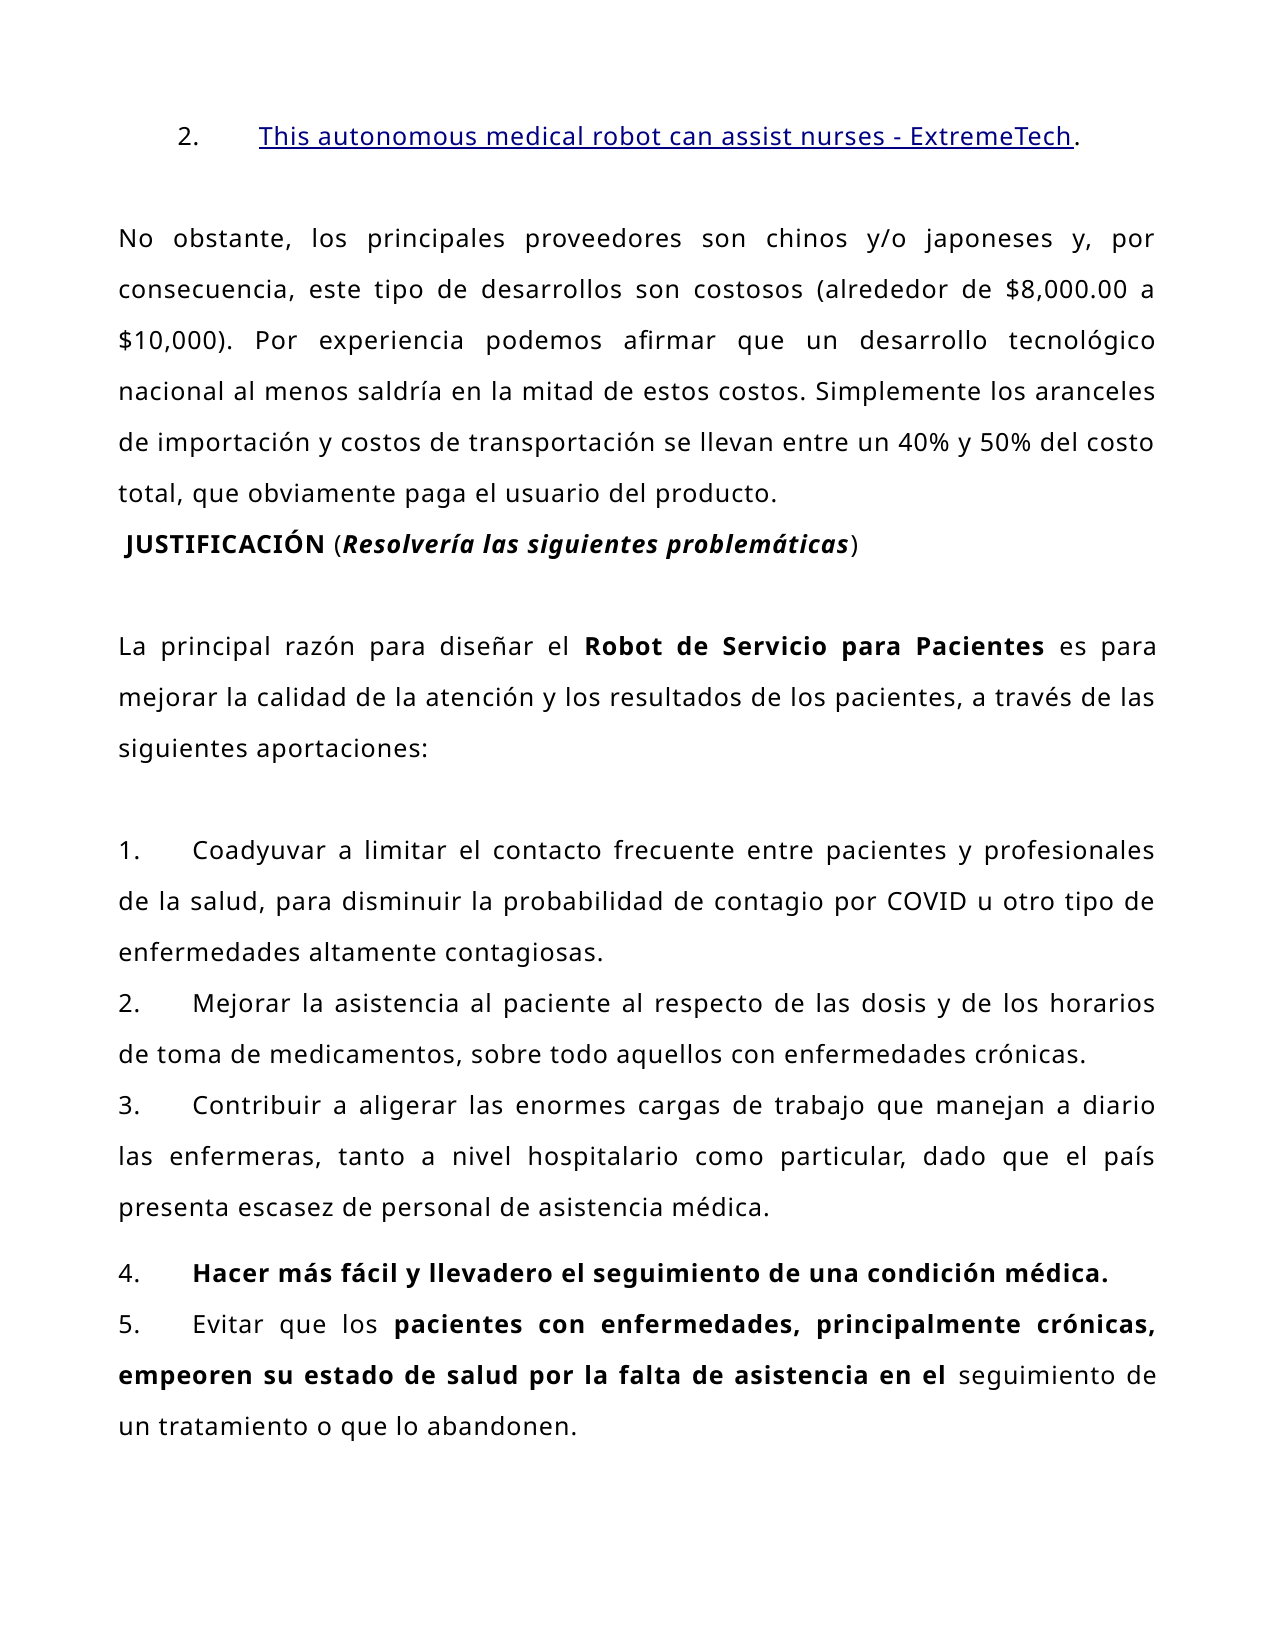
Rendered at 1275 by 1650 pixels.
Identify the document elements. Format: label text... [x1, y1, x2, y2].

text JUSTIFICACIÓN (Resolvería las siguientes problemáticas) [118, 526, 1157, 561]
text 2. This autonomous medical robot can assist nurses - ExtremeTech. [177, 118, 1157, 152]
text 3. Contribuir a aligerar las enormes cargas de trabajo que manejan a diario las enfermeras, tanto a nivel hospitalario como particular, dado que el país presenta escasez de personal de asistencia médica. [118, 1088, 1157, 1224]
text 5. Evitar que los pacientes con enfermedades, principalmente crónicas, empeoren su estado de salud por la falta de asistencia en el seguimiento de un tratamiento o que lo abandonen. [118, 1307, 1157, 1443]
text La principal razón para diseñar el Robot de Servicio para Pacientes es para mejorar la calidad de la atención y los resultados de los pacientes, a través de las siguientes aportaciones: [118, 628, 1157, 765]
text 1. Coadyuvar a limitar el contacto frecuente entre pacientes y profesionales de la salud, para disminuir la probabilidad de contagio por COVID u otro tipo de enfermedades altamente contagiosas. [118, 833, 1157, 969]
text No obstante, los principales proveedores son chinos y/o japoneses y, por consecuencia, este tipo de desarrollos son costosos (alrededor de $8,000.00 a $10,000). Por experiencia podemos afirmar que un desarrollo tecnológico nacional al menos saldría en la mitad de estos costos. Simplemente los aranceles de importación y costos de transportación se llevan entre un 40% y 50% del costo total, que obviamente paga el usuario del producto. [118, 220, 1157, 509]
text 4. Hacer más fácil y llevadero el seguimiento de una condición médica. [118, 1256, 1157, 1290]
text 2. Mejorar la asistencia al paciente al respecto de las dosis y de los horarios de toma de medicamentos, sobre todo aquellos con enfermedades crónicas. [118, 986, 1157, 1071]
